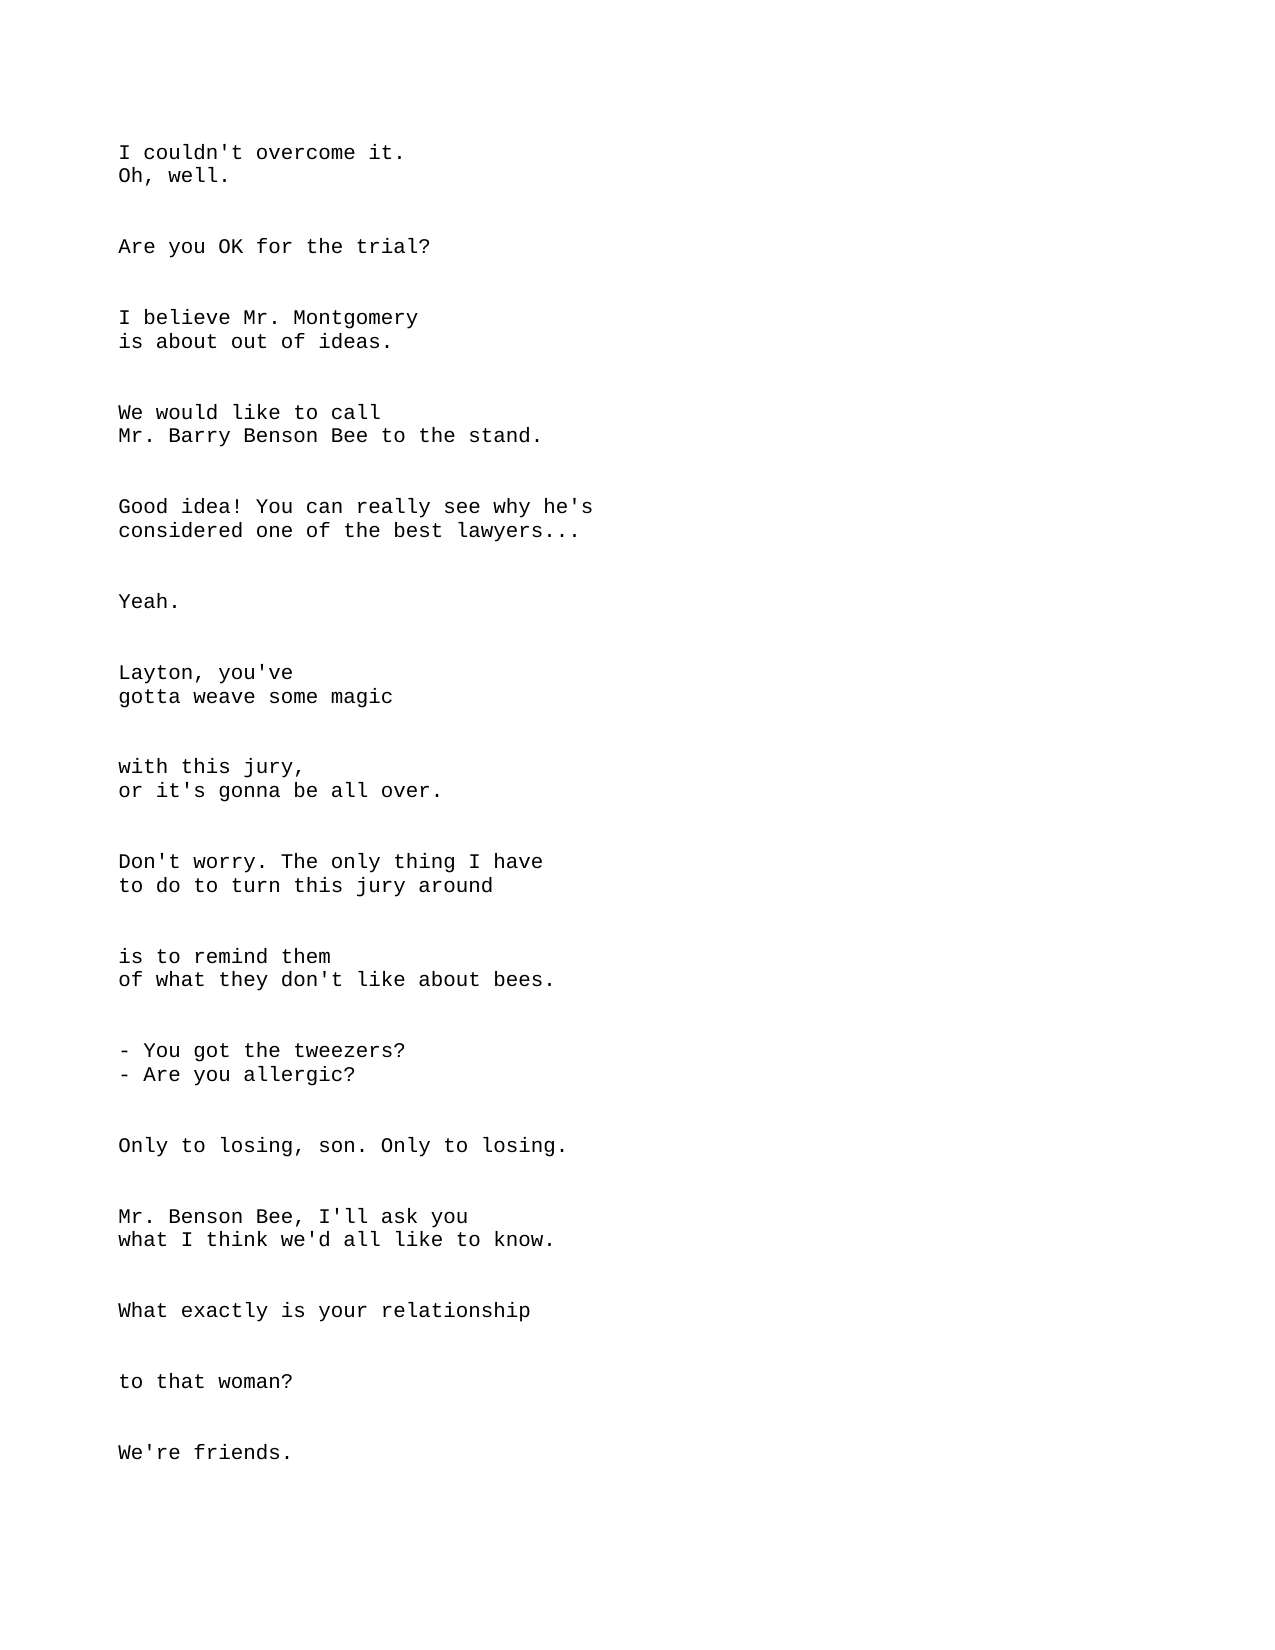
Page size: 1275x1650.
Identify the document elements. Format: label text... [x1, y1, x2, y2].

text or it's gonna be all over. [118, 780, 1157, 804]
text - Are you allergic? [118, 1064, 1157, 1088]
text Don't worry. The only thing I have [118, 851, 1157, 875]
text to that woman? [118, 1371, 1157, 1395]
text of what they don't like about bees. [118, 969, 1157, 993]
text considered one of the best lawyers... [118, 520, 1157, 544]
text gotta weave some magic [118, 686, 1157, 709]
text Only to losing, son. Only to losing. [118, 1135, 1157, 1158]
text Good idea! You can really see why he's [118, 496, 1157, 520]
text is to remind them [118, 946, 1157, 969]
text Yeah. [118, 591, 1157, 615]
text is about out of ideas. [118, 331, 1157, 354]
text Mr. Barry Benson Bee to the stand. [118, 426, 1157, 449]
text I couldn't overcome it. [118, 142, 1157, 165]
text Mr. Benson Bee, I'll ask you [118, 1206, 1157, 1229]
text - You got the tweezers? [118, 1040, 1157, 1064]
text with this jury, [118, 757, 1157, 780]
text We're friends. [118, 1442, 1157, 1466]
text We would like to call [118, 402, 1157, 426]
text Oh, well. [118, 165, 1157, 189]
text to do to turn this jury around [118, 875, 1157, 898]
text I believe Mr. Montgomery [118, 307, 1157, 331]
text Layton, you've [118, 662, 1157, 686]
text Are you OK for the trial? [118, 236, 1157, 260]
text What exactly is your relationship [118, 1300, 1157, 1324]
text what I think we'd all like to know. [118, 1229, 1157, 1253]
